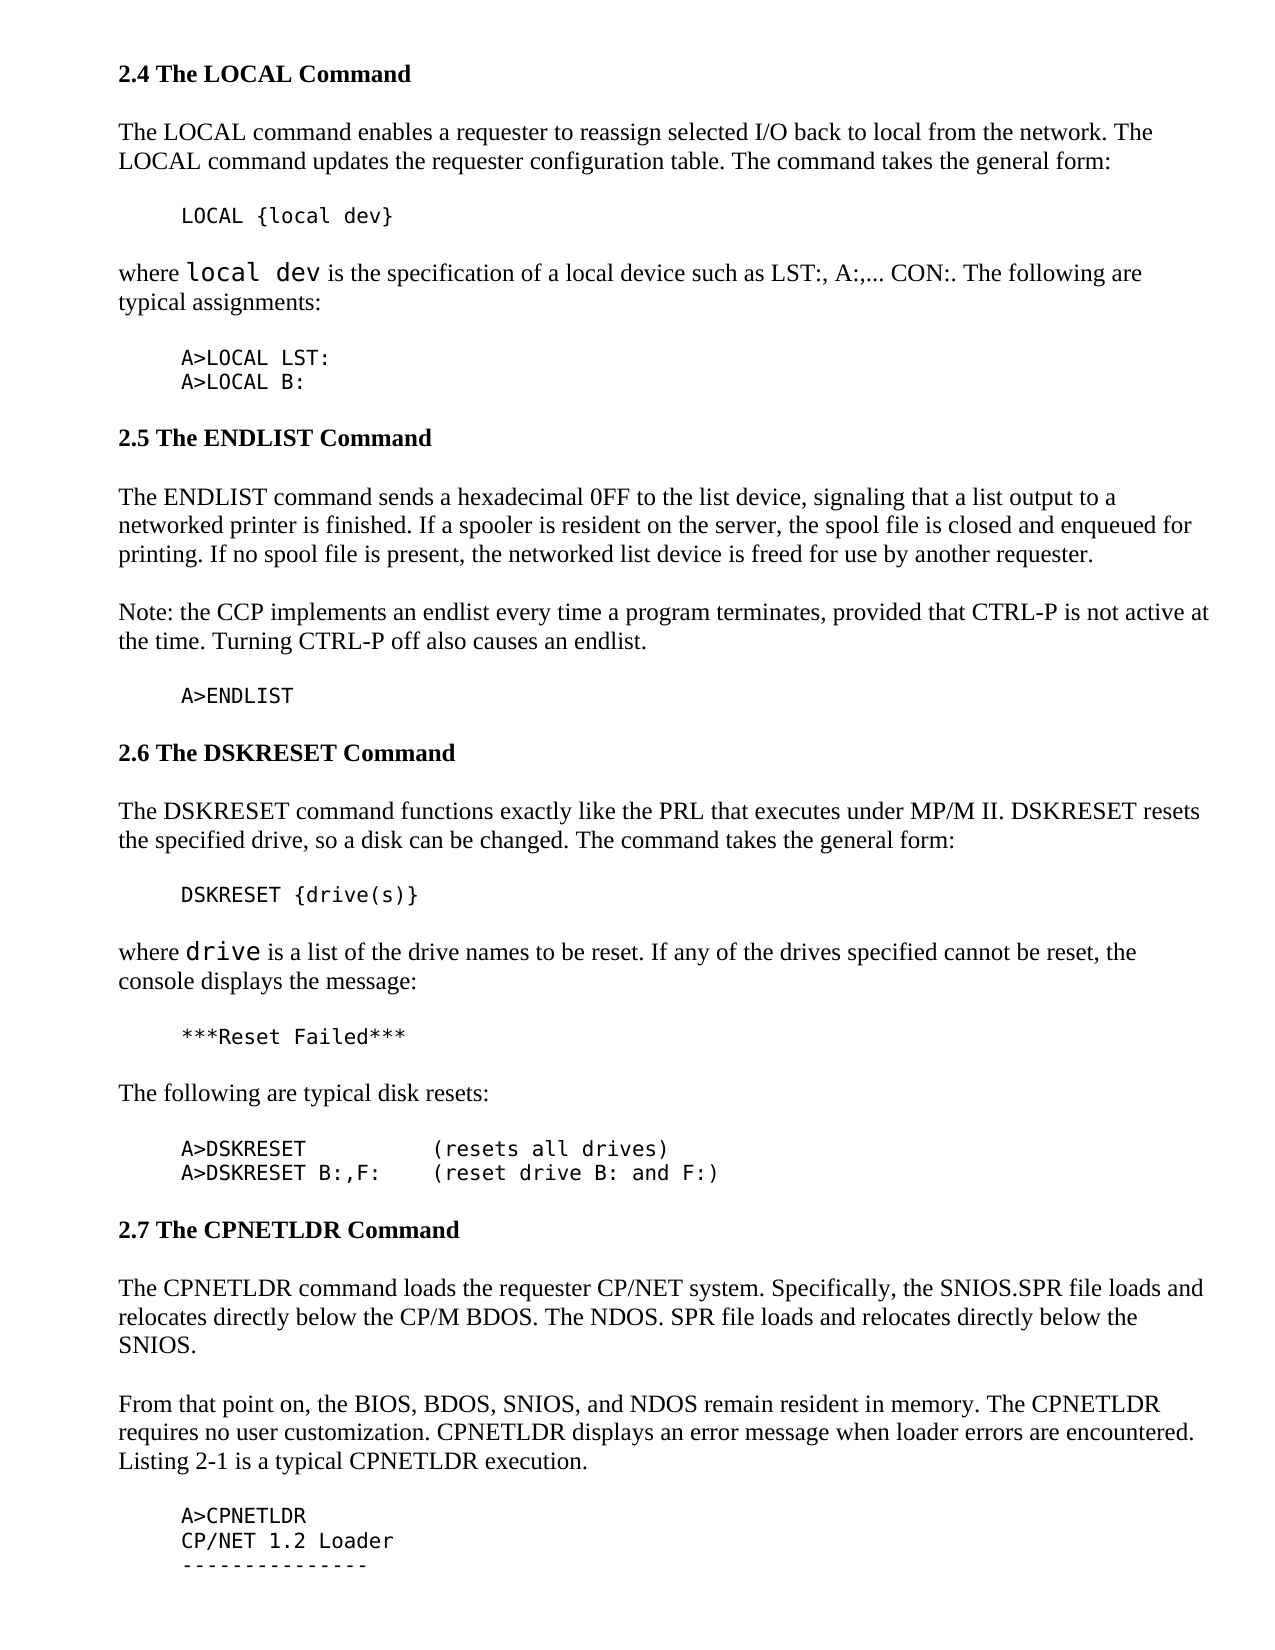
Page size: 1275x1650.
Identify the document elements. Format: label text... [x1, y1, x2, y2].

text 2.4 The LOCAL Command [118, 59, 1216, 88]
text From that point on, the BIOS, BDOS, SNIOS, and NDOS remain resident in memory. The CPNETLDR requires no user customization. CPNETLDR displays an error message when loader errors are encountered. Listing 2-1 is a typical CPNETLDR execution. [118, 1389, 1216, 1475]
text The CPNETLDR command loads the requester CP/NET system. Specifically, the SNIOS.SPR file loads and relocates directly below the CP/M BDOS. The NDOS. SPR file loads and relocates directly below the SNIOS. [118, 1273, 1216, 1359]
text CP/NET 1.2 Loader [118, 1529, 1216, 1553]
text where local dev is the specification of a local device such as LST:, A:,... CON:. The following are typical assignments: [118, 258, 1216, 316]
text Note: the CCP implements an endlist every time a program terminates, provided that CTRL-P is not active at the time. Turning CTRL-P off also causes an endlist. [118, 597, 1216, 655]
text A>DSKRESET (resets all drives) [118, 1137, 1216, 1161]
text A>CPNETLDR [118, 1504, 1216, 1529]
text A>DSKRESET B:,F: (reset drive B: and F:) [118, 1161, 1216, 1185]
text DSKRESET {drive(s)} [118, 883, 1216, 908]
text A>LOCAL B: [118, 370, 1216, 394]
text where drive is a list of the drive names to be reset. If any of the drives specified cannot be reset, the console displays the message: [118, 937, 1216, 995]
text 2.5 The ENDLIST Command [118, 423, 1216, 452]
text --------------- [118, 1553, 1216, 1577]
text A>LOCAL LST: [118, 346, 1216, 370]
text The following are typical disk resets: [118, 1078, 1216, 1107]
text The LOCAL command enables a requester to reassign selected I/O back to local from the network. The LOCAL command updates the requester configuration table. The command takes the general form: [118, 117, 1216, 175]
text ***Reset Failed*** [118, 1025, 1216, 1049]
text 2.6 The DSKRESET Command [118, 738, 1216, 767]
text 2.7 The CPNETLDR Command [118, 1215, 1216, 1243]
text LOCAL {local dev} [118, 204, 1216, 228]
text A>ENDLIST [118, 684, 1216, 709]
text The DSKRESET command functions exactly like the PRL that executes under MP/M II. DSKRESET resets the specified drive, so a disk can be changed. The command takes the general form: [118, 796, 1216, 854]
text The ENDLIST command sends a hexadecimal 0FF to the list device, signaling that a list output to a networked printer is finished. If a spooler is resident on the server, the spool file is closed and enqueued for printing. If no spool file is present, the networked list device is freed for use by another requester. [118, 482, 1216, 568]
